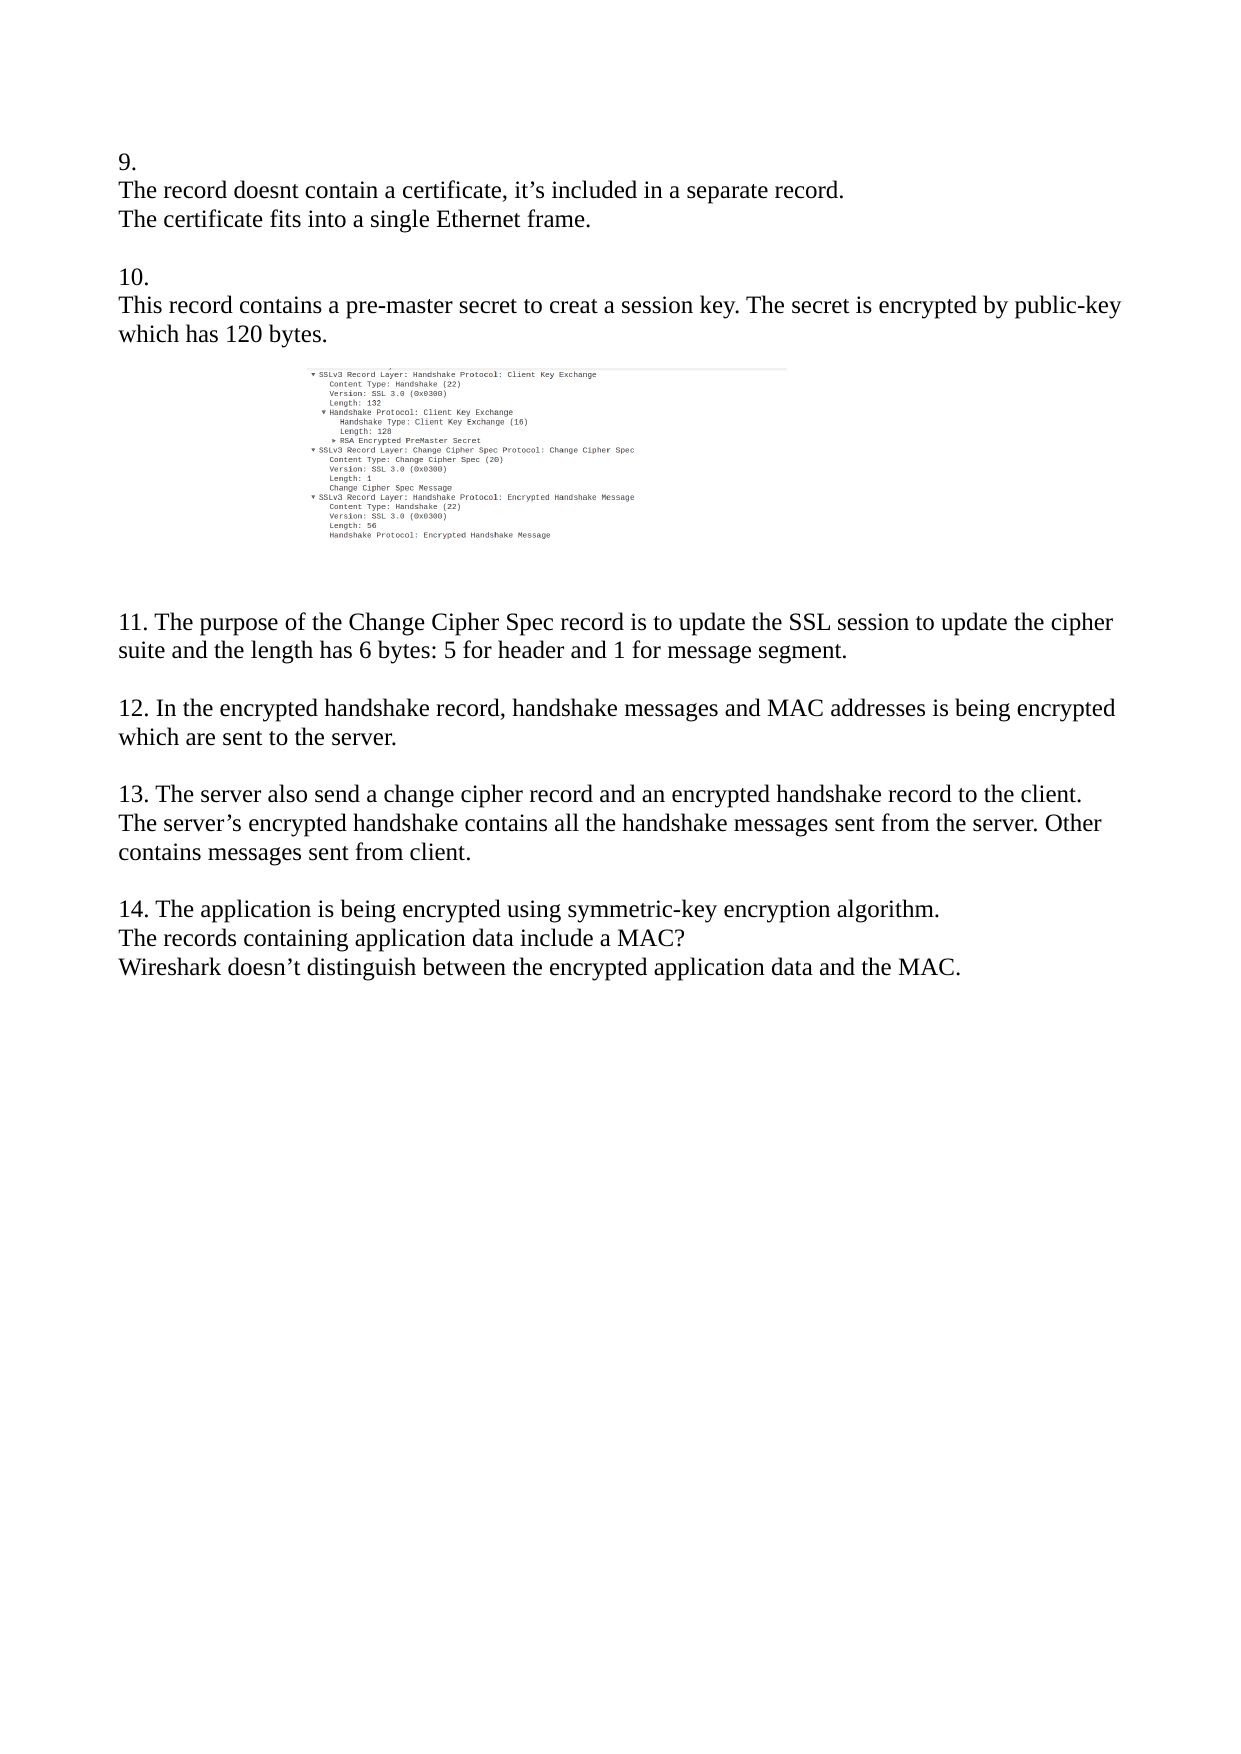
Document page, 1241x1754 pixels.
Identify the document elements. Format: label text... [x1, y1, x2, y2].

text 9. [118, 147, 1122, 176]
text 13. The server also send a change cipher record and an encrypted handshake record to the client. [118, 779, 1122, 808]
text Wireshark doesn’t distinguish between the encrypted application data and the MAC. [118, 952, 1122, 981]
text The records containing application data include a MAC? [118, 923, 1122, 952]
text The certificate fits into a single Ethernet frame. [118, 204, 1122, 233]
text 11. The purpose of the Change Cipher Spec record is to update the SSL session to update the cipher suite and the length has 6 bytes: 5 for header and 1 for message segment. [118, 607, 1122, 664]
text 12. In the encrypted handshake record, handshake messages and MAC addresses is being encrypted which are sent to the server. [118, 693, 1122, 751]
text 10. [118, 262, 1122, 291]
text 14. The application is being encrypted using symmetric-key encryption algorithm. [118, 894, 1122, 923]
text The server’s encrypted handshake contains all the handshake messages sent from the server. Other contains messages sent from client. [118, 808, 1122, 866]
text This record contains a pre-master secret to creat a session key. The secret is encrypted by public-key which has 120 bytes. [118, 291, 1122, 348]
text The record doesnt contain a certificate, it’s included in a separate record. [118, 176, 1122, 204]
picture [303, 368, 512, 561]
